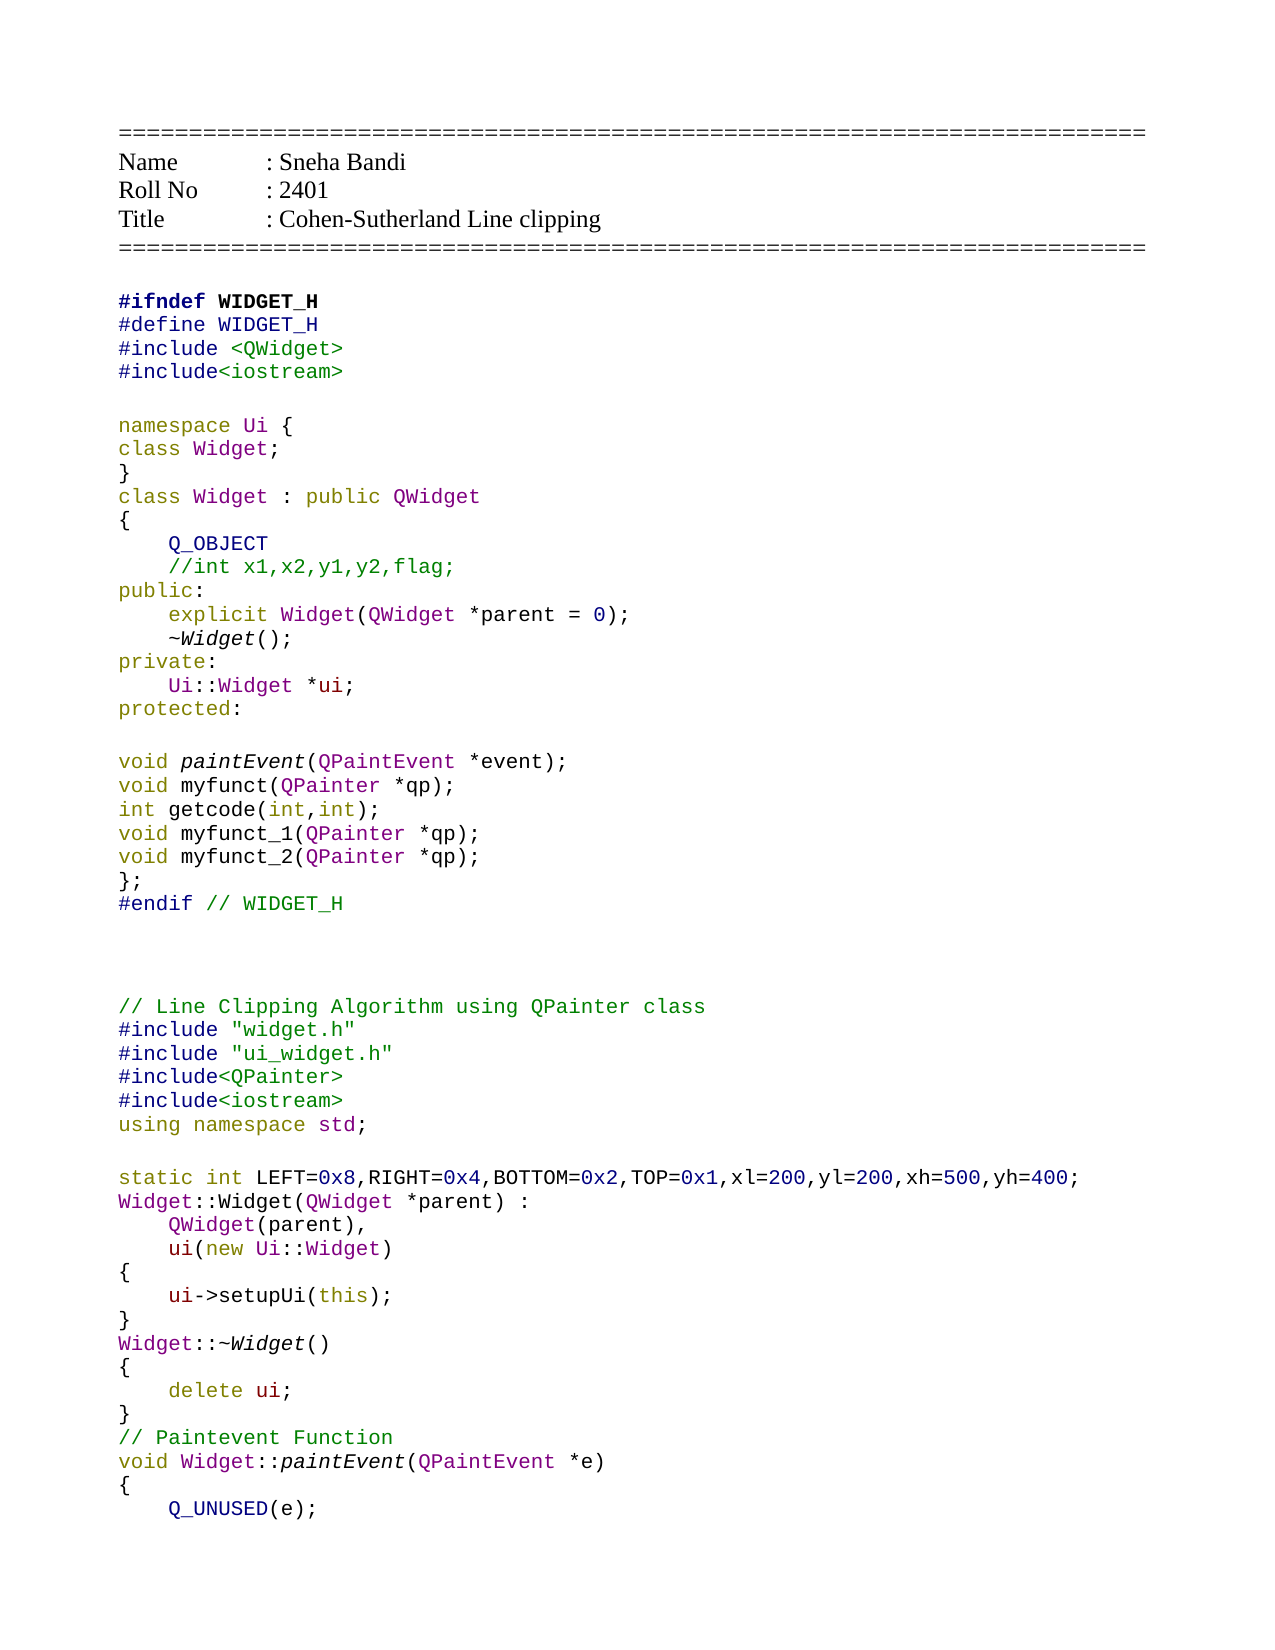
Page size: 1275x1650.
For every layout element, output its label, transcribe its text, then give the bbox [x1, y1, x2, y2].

text namespace Ui { [118, 415, 1157, 438]
text ui(new Ui::Widget) [118, 1238, 1157, 1262]
text using namespace std; [118, 1114, 1157, 1137]
text Ui::Widget *ui; [118, 675, 1157, 698]
text { [118, 509, 1157, 533]
text public: [118, 580, 1157, 604]
text ui->setupUi(this); [118, 1285, 1157, 1309]
text void myfunct(QPainter *qp); [118, 775, 1157, 799]
text class Widget; [118, 438, 1157, 462]
text class Widget : public QWidget [118, 486, 1157, 509]
text #include "widget.h" [118, 1019, 1157, 1043]
text } [118, 462, 1157, 486]
text Widget::Widget(QWidget *parent) : [118, 1191, 1157, 1214]
text #include<iostream> [118, 362, 1157, 385]
text ========================================================================= [118, 118, 1157, 147]
text #define WIDGET_H [118, 314, 1157, 338]
text { [118, 1262, 1157, 1285]
text } [118, 1403, 1157, 1427]
text { [118, 1474, 1157, 1498]
text int getcode(int,int); [118, 799, 1157, 822]
text { [118, 1356, 1157, 1380]
text #include "ui_widget.h" [118, 1043, 1157, 1067]
text } [118, 1309, 1157, 1332]
text // Line Clipping Algorithm using QPainter class [118, 996, 1157, 1019]
text void Widget::paintEvent(QPaintEvent *e) [118, 1451, 1157, 1474]
text void paintEvent(QPaintEvent *event); [118, 752, 1157, 775]
text Name : Sneha Bandi [118, 147, 1157, 176]
text Title : Cohen-Sutherland Line clipping [118, 204, 1157, 233]
text static int LEFT=0x8,RIGHT=0x4,BOTTOM=0x2,TOP=0x1,xl=200,yl=200,xh=500,yh=400; [118, 1167, 1157, 1191]
text #ifndef WIDGET_H [118, 291, 1157, 314]
text delete ui; [118, 1380, 1157, 1403]
text //int x1,x2,y1,y2,flag; [118, 557, 1157, 580]
text Roll No : 2401 [118, 176, 1157, 204]
text QWidget(parent), [118, 1214, 1157, 1238]
text void myfunct_2(QPainter *qp); [118, 846, 1157, 870]
text protected: [118, 698, 1157, 722]
text ~Widget(); [118, 627, 1157, 651]
text Q_OBJECT [118, 533, 1157, 557]
text ========================================================================= [118, 233, 1157, 262]
text Widget::~Widget() [118, 1332, 1157, 1356]
text void myfunct_1(QPainter *qp); [118, 822, 1157, 846]
text #endif // WIDGET_H [118, 893, 1157, 917]
text explicit Widget(QWidget *parent = 0); [118, 604, 1157, 627]
text #include<iostream> [118, 1090, 1157, 1114]
text Q_UNUSED(e); [118, 1498, 1157, 1522]
text private: [118, 651, 1157, 675]
text // Paintevent Function [118, 1427, 1157, 1451]
text }; [118, 870, 1157, 893]
text #include<QPainter> [118, 1067, 1157, 1090]
text #include <QWidget> [118, 338, 1157, 362]
